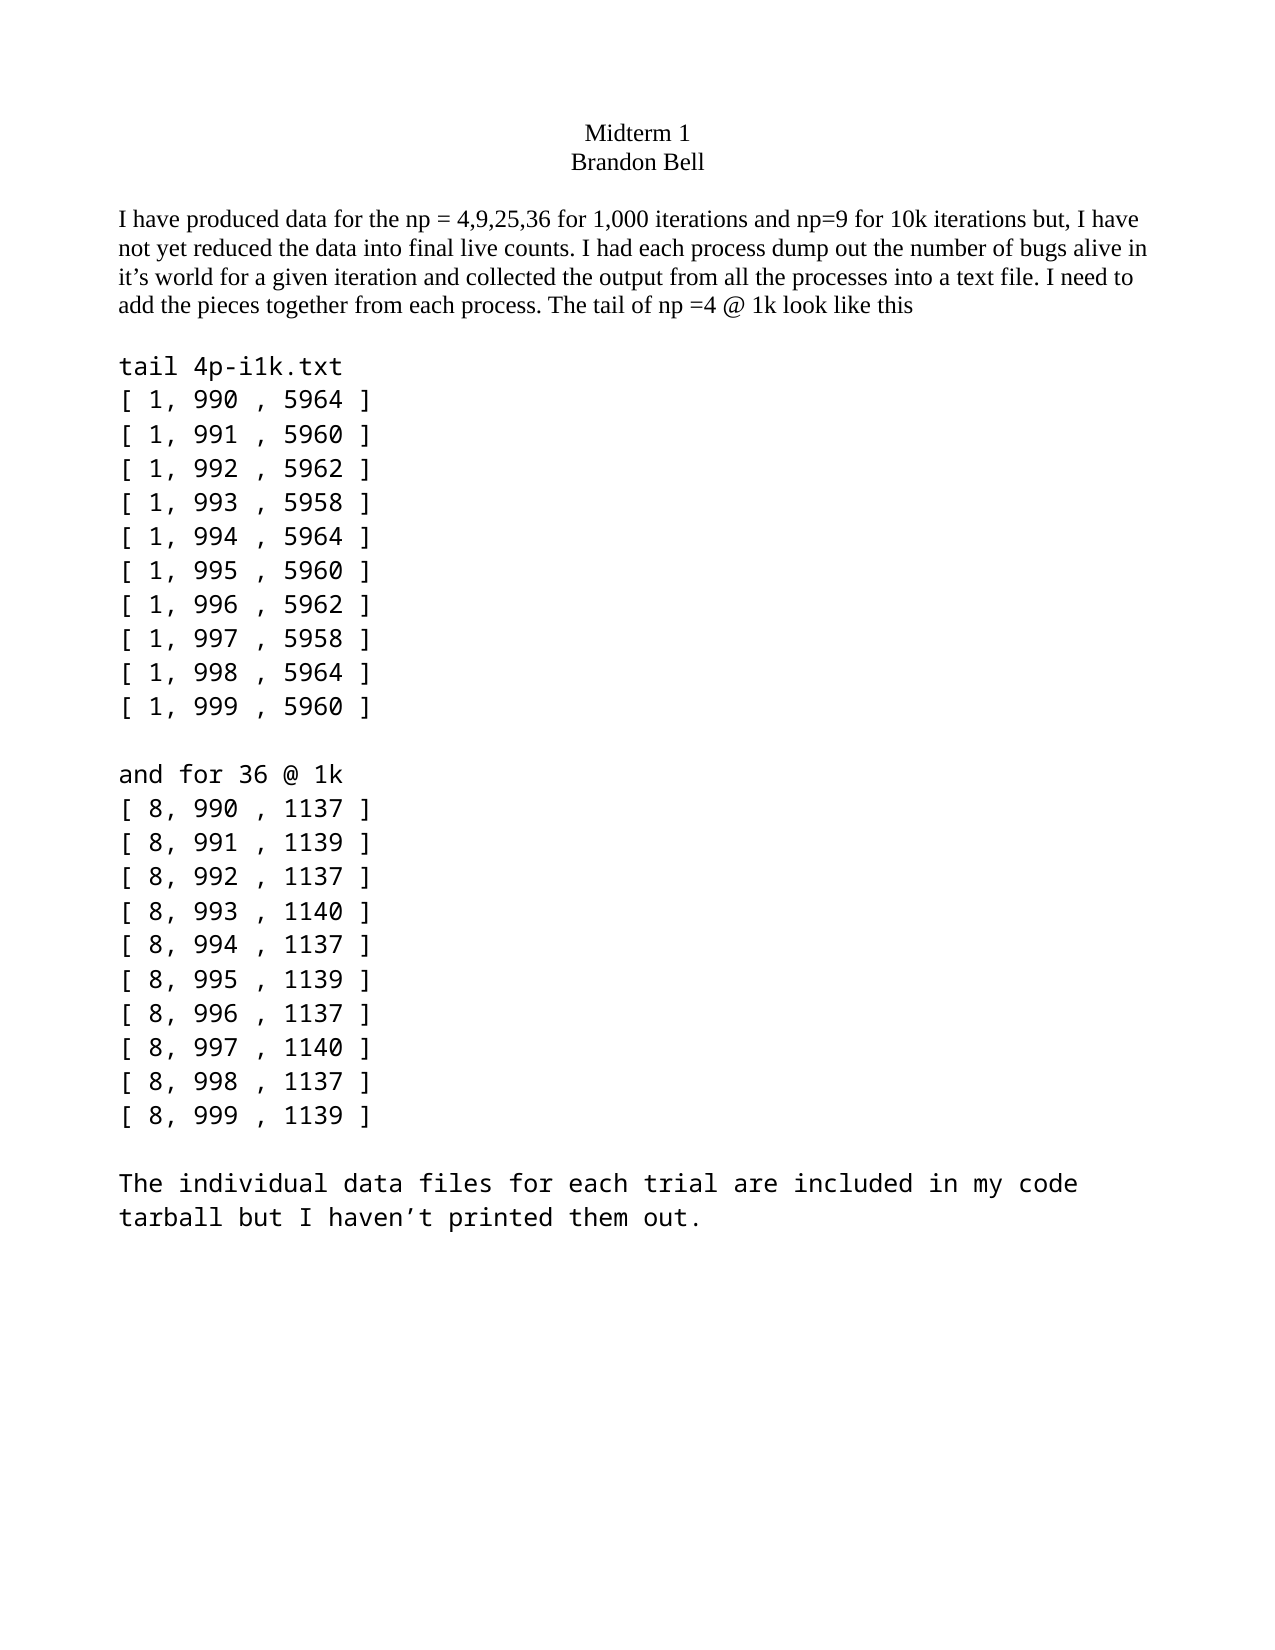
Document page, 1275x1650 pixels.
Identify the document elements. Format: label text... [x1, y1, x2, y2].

text Midterm 1 [118, 118, 1157, 147]
text Brandon Bell [118, 147, 1157, 176]
text tail 4p-i1k.txt [ 1, 990 , 5964 ] [ 1, 991 , 5960 ] [ 1, 992 , 5962 ] [ 1, 993 , 5958 ] [ 1, 994 , 5964 ] [ 1, 995 , 5960 ] [ 1, 996 , 5962 ] [ 1, 997 , 5958 ] [ 1, 998 , 5964 ] [ 1, 999 , 5960 ] and for 36 @ 1k [118, 348, 1157, 791]
text [ 8, 990 , 1137 ] [ 8, 991 , 1139 ] [ 8, 992 , 1137 ] [ 8, 993 , 1140 ] [ 8, 994 , 1137 ] [ 8, 995 , 1139 ] [ 8, 996 , 1137 ] [ 8, 997 , 1140 ] [ 8, 998 , 1137 ] [ 8, 999 , 1139 ] [118, 791, 1157, 1166]
text The individual data files for each trial are included in my code tarball but I haven’t printed them out. [118, 1166, 1157, 1268]
text I have produced data for the np = 4,9,25,36 for 1,000 iterations and np=9 for 10k iterations but, I have not yet reduced the data into final live counts. I had each process dump out the number of bugs alive in it’s world for a given iteration and collected the output from all the processes into a text file. I need to add the pieces together from each process. The tail of np =4 @ 1k look like this [118, 204, 1157, 319]
